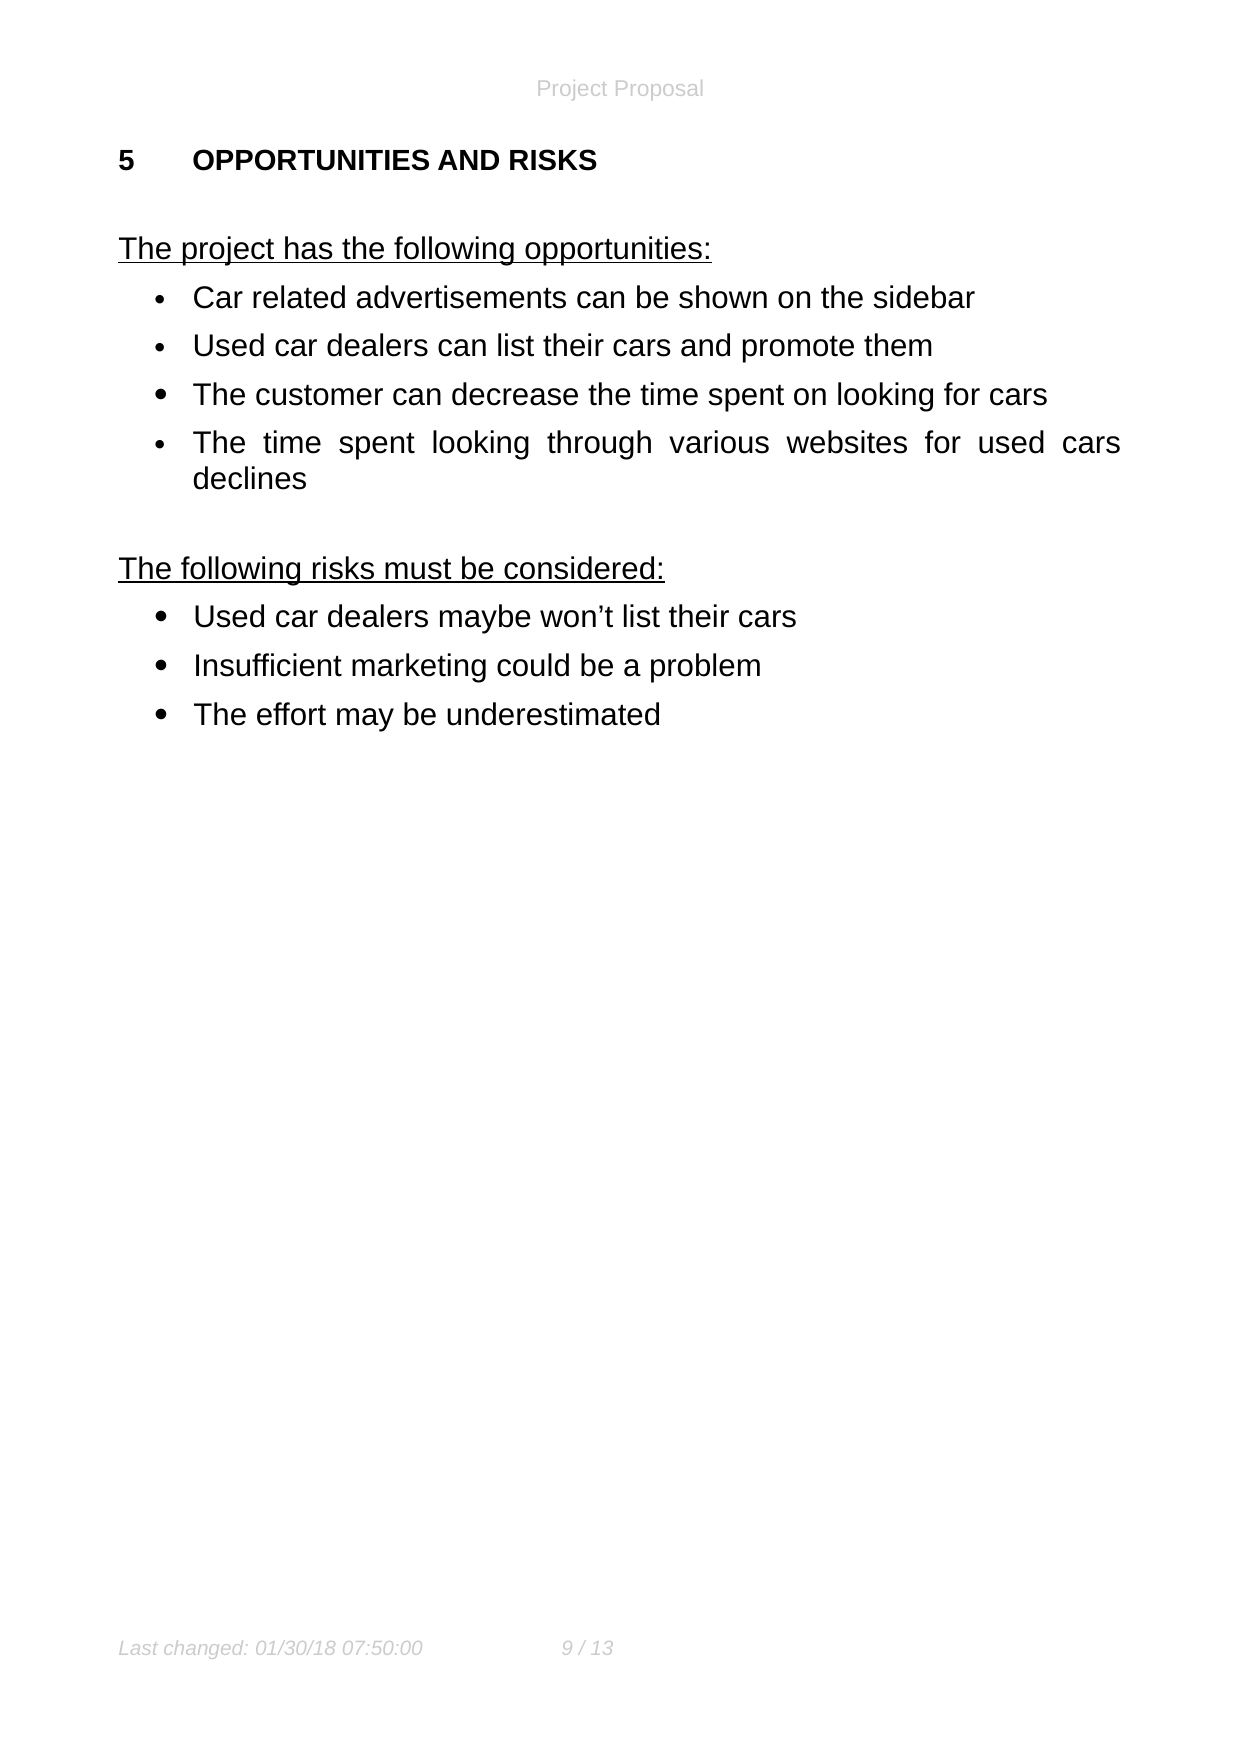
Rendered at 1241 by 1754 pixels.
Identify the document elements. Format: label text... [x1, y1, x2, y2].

text The project has the following opportunities: [118, 230, 1122, 266]
subtitle Opportunities and Risks [118, 143, 1122, 177]
list The effort may be underestimated [156, 696, 1122, 732]
text The following risks must be considered: [118, 550, 1122, 586]
list Used car dealers can list their cars and promote them [155, 327, 1122, 363]
list Car related advertisements can be shown on the sidebar [155, 279, 1122, 315]
list Insufficient marketing could be a problem [156, 647, 1122, 683]
list The customer can decrease the time spent on looking for cars [155, 376, 1122, 412]
list Used car dealers maybe won’t list their cars [156, 598, 1122, 634]
list The time spent looking through various websites for used cars declines [155, 424, 1122, 496]
